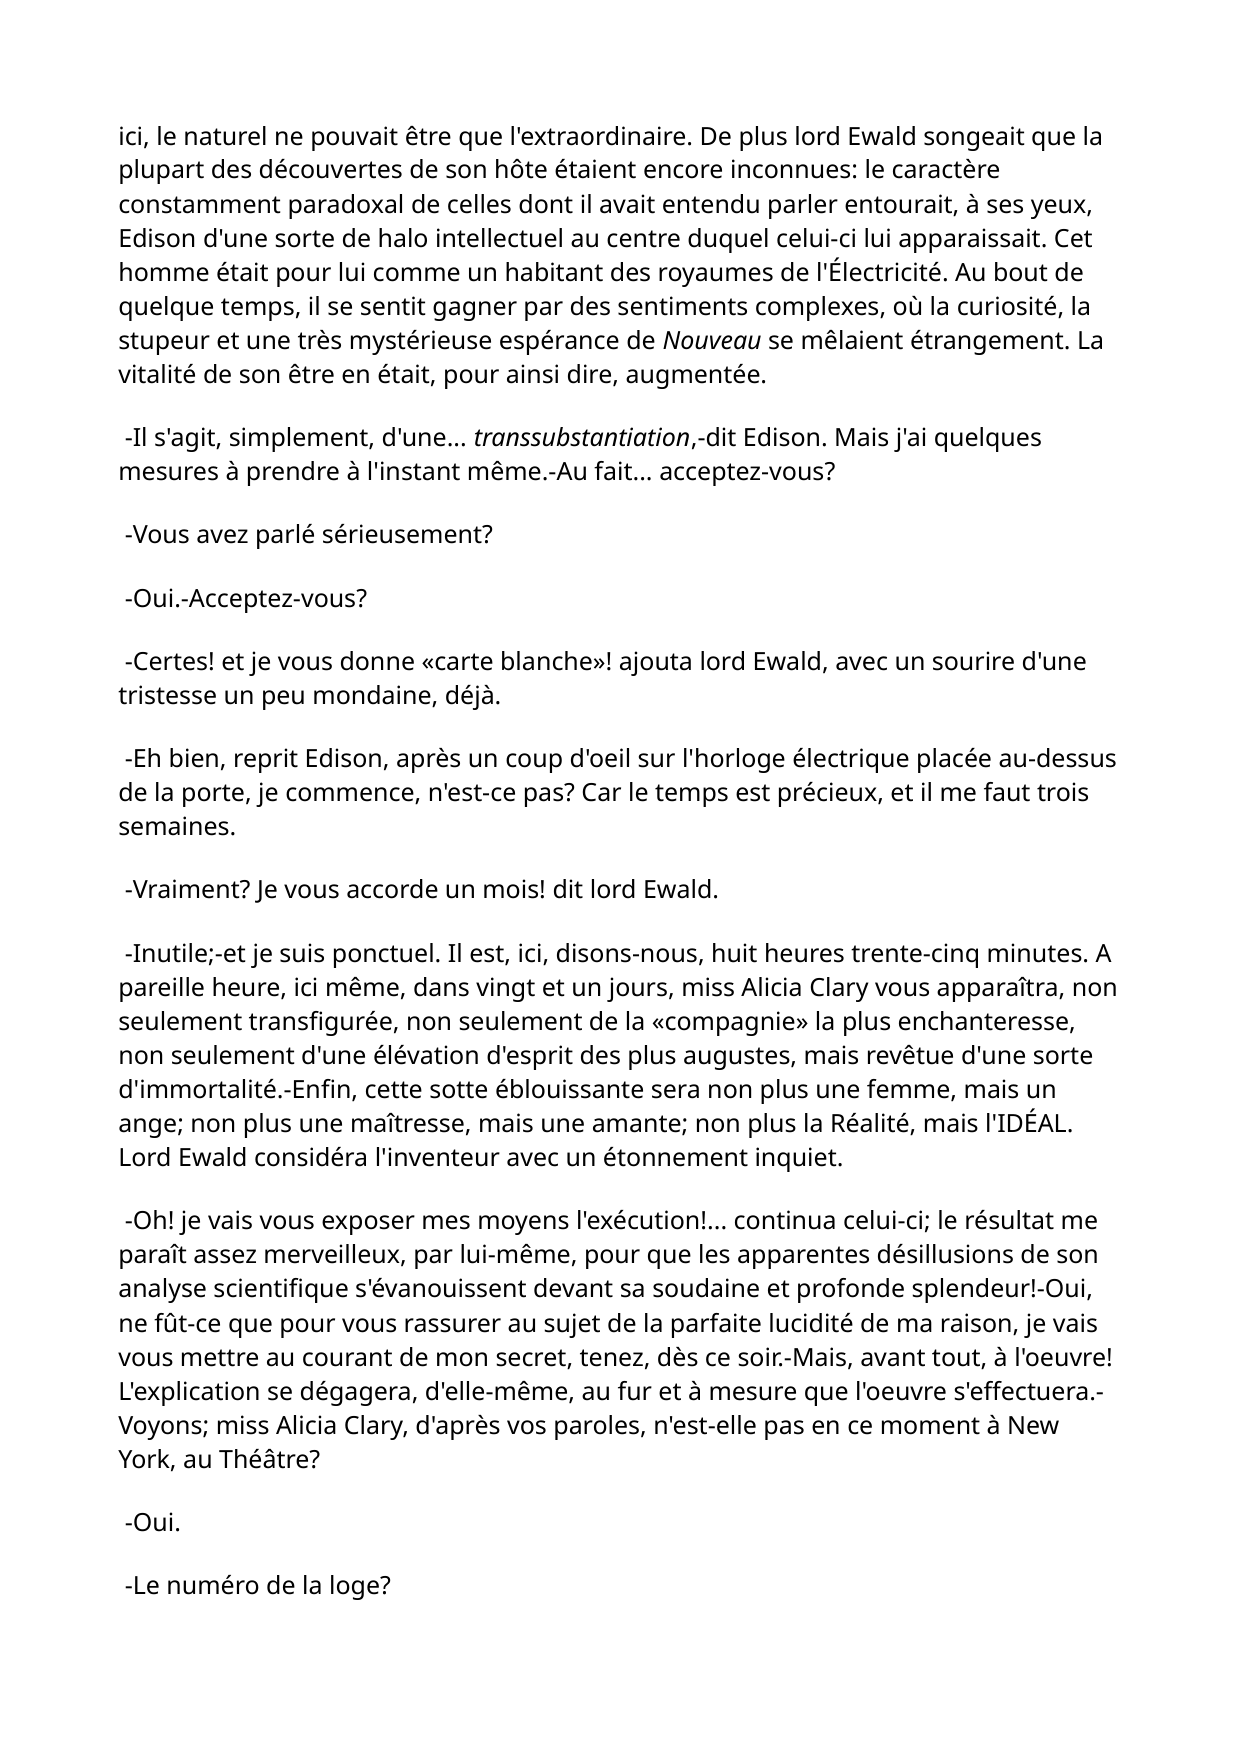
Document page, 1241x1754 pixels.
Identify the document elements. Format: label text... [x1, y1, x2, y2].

text -Inutile;-et je suis ponctuel. Il est, ici, disons-nous, huit heures trente-cinq minutes. A pareille heure, ici même, dans vingt et un jours, miss Alicia Clary vous apparaîtra, non seulement transfigurée, non seulement de la «compagnie» la plus enchanteresse, non seulement d'une élévation d'esprit des plus augustes, mais revêtue d'une sorte d'immortalité.-Enfin, cette sotte éblouissante sera non plus une femme, mais un ange; non plus une maîtresse, mais une amante; non plus la Réalité, mais l'IDÉAL. Lord Ewald considéra l'inventeur avec un étonnement inquiet. [118, 935, 1122, 1174]
text ici, le naturel ne pouvait être que l'extraordinaire. De plus lord Ewald songeait que la plupart des découvertes de son hôte étaient encore inconnues: le caractère constamment paradoxal de celles dont il avait entendu parler entourait, à ses yeux, Edison d'une sorte de halo intellectuel au centre duquel celui-ci lui apparaissait. Cet homme était pour lui comme un habitant des royaumes de l'Électricité. Au bout de quelque temps, il se sentit gagner par des sentiments complexes, où la curiosité, la stupeur et une très mystérieuse espérance de Nouveau se mêlaient étrangement. La vitalité de son être en était, pour ainsi dire, augmentée. [118, 118, 1122, 391]
text -Certes! et je vous donne «carte blanche»! ajouta lord Ewald, avec un sourire d'une tristesse un peu mondaine, déjà. [118, 643, 1122, 712]
text -Eh bien, reprit Edison, après un coup d'oeil sur l'horloge électrique placée au-dessus de la porte, je commence, n'est-ce pas? Car le temps est précieux, et il me faut trois semaines. [118, 741, 1122, 843]
text -Le numéro de la loge? [118, 1568, 1122, 1602]
text -Oh! je vais vous exposer mes moyens l'exécution!... continua celui-ci; le résultat me paraît assez merveilleux, par lui-même, pour que les apparentes désillusions de son analyse scientifique s'évanouissent devant sa soudaine et profonde splendeur!-Oui, ne fût-ce que pour vous rassurer au sujet de la parfaite lucidité de ma raison, je vais vous mettre au courant de mon secret, tenez, dès ce soir.-Mais, avant tout, à l'oeuvre! L'explication se dégagera, d'elle-même, au fur et à mesure que l'oeuvre s'effectuera.-Voyons; miss Alicia Clary, d'après vos paroles, n'est-elle pas en ce moment à New York, au Théâtre? [118, 1203, 1122, 1476]
text -Oui. [118, 1505, 1122, 1539]
text -Vraiment? Je vous accorde un mois! dit lord Ewald. [118, 872, 1122, 906]
text -Il s'agit, simplement, d'une... transsubstantiation,-dit Edison. Mais j'ai quelques mesures à prendre à l'instant même.-Au fait... acceptez-vous? [118, 420, 1122, 488]
text -Oui.-Acceptez-vous? [118, 580, 1122, 614]
text -Vous avez parlé sérieusement? [118, 517, 1122, 551]
